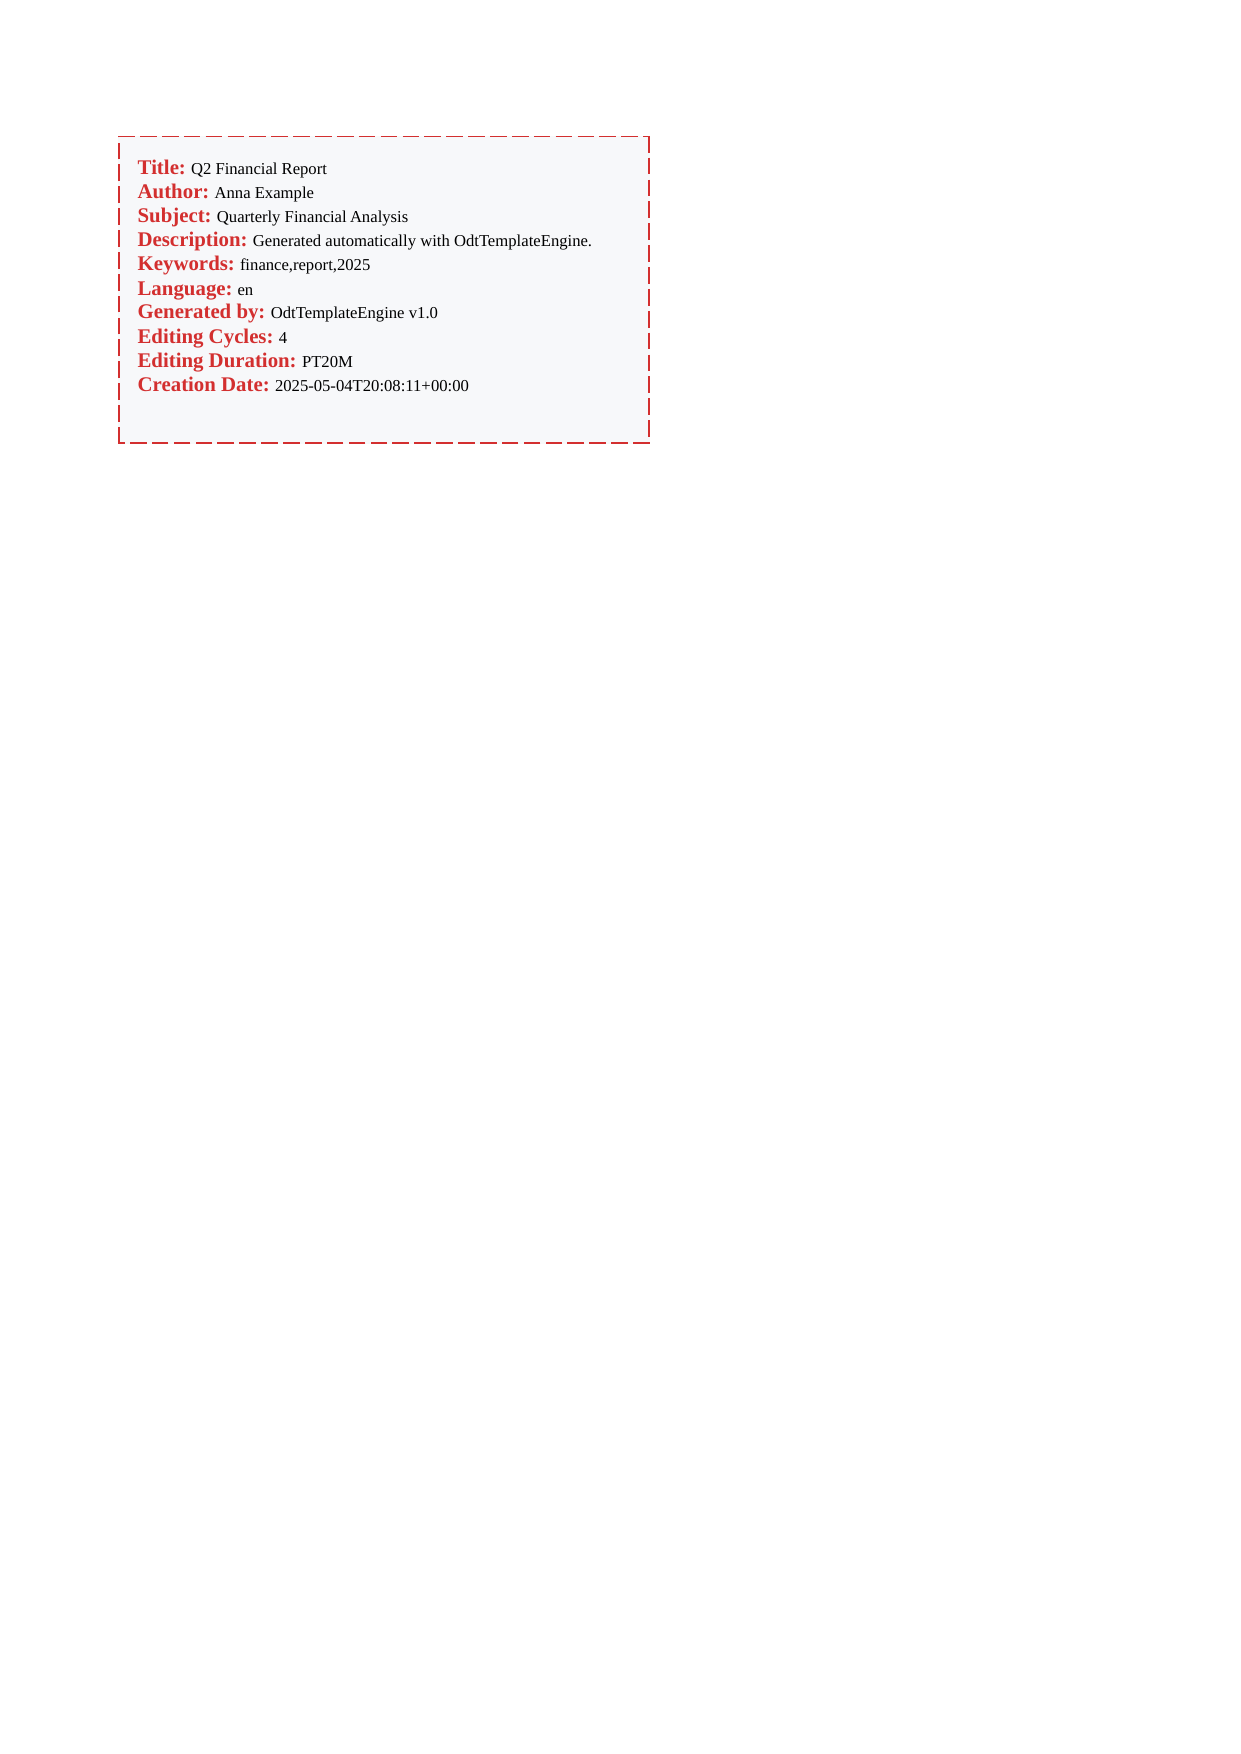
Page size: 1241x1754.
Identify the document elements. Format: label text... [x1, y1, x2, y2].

text Title: Q2 Financial Report Author: Anna Example Subject: Quarterly Financial Analysis Description: Generated automatically with OdtTemplateEngine. Keywords: finance,report,2025 Language: en Generated by: OdtTemplateEngine v1.0 Editing Cycles: 4 Editing Duration: PT20M Creation Date: 2025-05-04T20:08:11+00:00 [118, 136, 650, 444]
